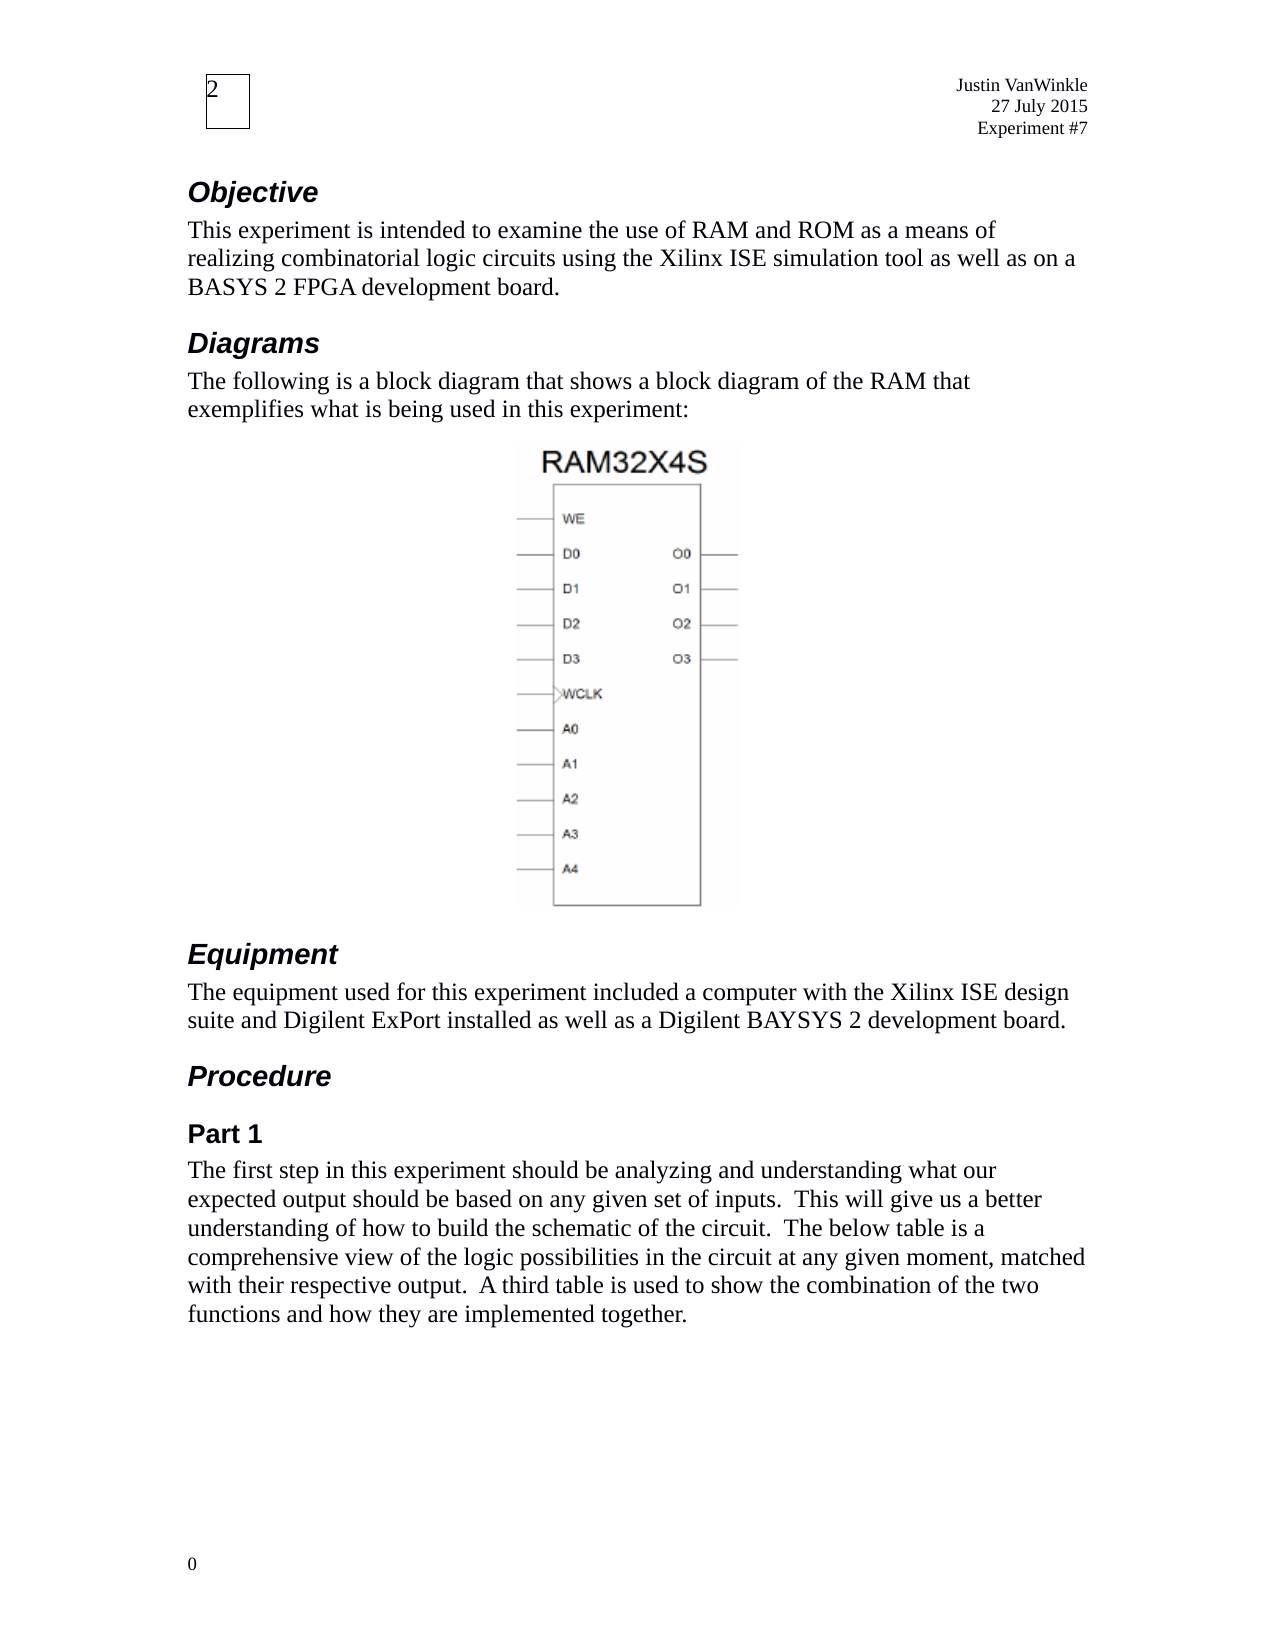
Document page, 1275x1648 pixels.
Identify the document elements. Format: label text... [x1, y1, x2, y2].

subtitle Part 1 [187, 1118, 1088, 1149]
subtitle Equipment [187, 937, 1088, 971]
subtitle Procedure [187, 1059, 1088, 1093]
text The first step in this experiment should be analyzing and understanding what our expected output should be based on any given set of inputs. This will give us a better understanding of how to build the schematic of the circuit. The below table is a comprehensive view of the logic possibilities in the circuit at any given moment, matched with their respective output. A third table is used to show the combination of the two functions and how they are implemented together. [187, 1155, 1088, 1328]
subtitle Diagrams [187, 326, 1088, 359]
picture [489, 423, 786, 919]
text The equipment used for this experiment included a computer with the Xilinx ISE design suite and Digilent ExPort installed as well as a Digilent BAYSYS 2 development board. [187, 977, 1088, 1034]
text The following is a block diagram that shows a block diagram of the RAM that exemplifies what is being used in this experiment: [187, 366, 1088, 423]
subtitle Objective [187, 175, 1088, 208]
text This experiment is intended to examine the use of RAM and ROM as a means of realizing combinatorial logic circuits using the Xilinx ISE simulation tool as well as on a BASYS 2 FPGA development board. [187, 215, 1088, 301]
